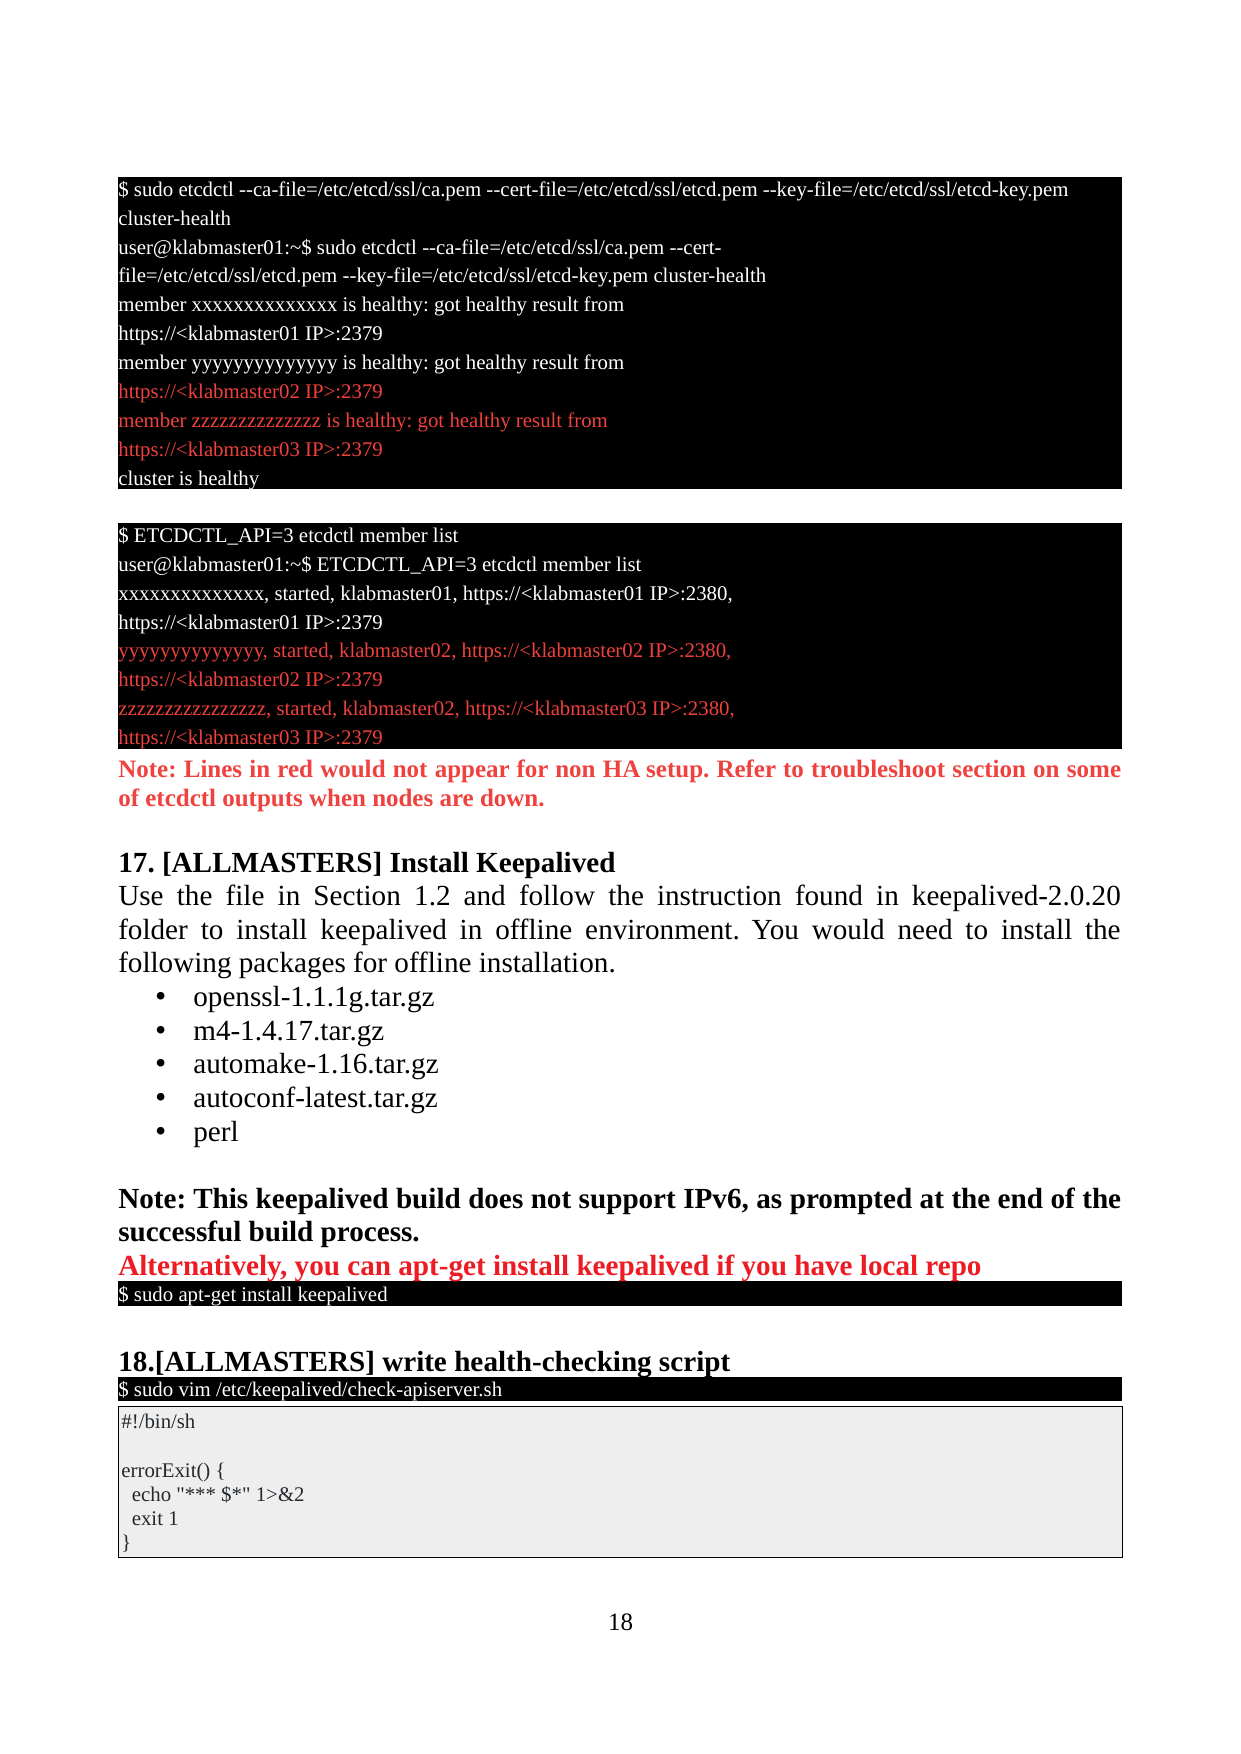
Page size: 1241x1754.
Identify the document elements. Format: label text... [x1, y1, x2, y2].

list autoconf-latest.tar.gz [156, 1080, 1122, 1114]
text exit 1 [119, 1502, 1122, 1527]
text 17. [ALLMASTERS] Install Keepalived [118, 845, 1122, 878]
text https://<klabmaster02 IP>:2379 [118, 379, 1122, 403]
text $ ETCDCTL_API=3 etcdctl member list [118, 523, 1122, 547]
text https://<klabmaster01 IP>:2379 [118, 609, 1122, 634]
text } [119, 1527, 1122, 1557]
list automake-1.16.tar.gz [156, 1046, 1122, 1080]
text member yyyyyyyyyyyyyy is healthy: got healthy result from [118, 350, 1122, 374]
text user@klabmaster01:~$ ETCDCTL_API=3 etcdctl member list [118, 552, 1122, 576]
text Alternatively, you can apt-get install keepalived if you have local repo [118, 1248, 1122, 1281]
text https://<klabmaster03 IP>:2379 [118, 437, 1122, 461]
text Note: This keepalived build does not support IPv6, as prompted at the end of the successful build process. [118, 1181, 1122, 1248]
text member zzzzzzzzzzzzzz is healthy: got healthy result from [118, 408, 1122, 432]
text $ sudo vim /etc/keepalived/check-apiserver.sh [118, 1377, 1122, 1401]
list perl [156, 1114, 1122, 1147]
list m4-1.4.17.tar.gz [156, 1013, 1122, 1046]
text yyyyyyyyyyyyyy, started, klabmaster02, https://<klabmaster02 IP>:2380, [118, 638, 1122, 662]
text 18.[ALLMASTERS] write health-checking script [118, 1344, 1122, 1377]
text $ sudo etcdctl --ca-file=/etc/etcd/ssl/ca.pem --cert-file=/etc/etcd/ssl/etcd.pem --key-file=/etc/etcd/ssl/etcd-key.pem cluster-health [118, 177, 1122, 230]
text errorExit() { [119, 1454, 1122, 1478]
text cluster is healthy [118, 465, 1122, 489]
list openssl-1.1.1g.tar.gz [156, 979, 1122, 1013]
text Note: Lines in red would not appear for non HA setup. Refer to troubleshoot section on some of etcdctl outputs when nodes are down. [118, 754, 1122, 811]
text xxxxxxxxxxxxxx, started, klabmaster01, https://<klabmaster01 IP>:2380, [118, 581, 1122, 605]
text zzzzzzzzzzzzzzzz, started, klabmaster02, https://<klabmaster03 IP>:2380, [118, 696, 1122, 720]
text echo "*** $*" 1>&2 [119, 1478, 1122, 1502]
text $ sudo apt-get install keepalived [118, 1281, 1122, 1306]
text Use the file in Section 1.2 and follow the instruction found in keepalived-2.0.20 folder to install keepalived in offline environment. You would need to install the following packages for offline installation. [118, 878, 1122, 979]
text #!/bin/sh [119, 1407, 1122, 1430]
text https://<klabmaster03 IP>:2379 [118, 725, 1122, 749]
text user@klabmaster01:~$ sudo etcdctl --ca-file=/etc/etcd/ssl/ca.pem --cert- [118, 234, 1122, 259]
text file=/etc/etcd/ssl/etcd.pem --key-file=/etc/etcd/ssl/etcd-key.pem cluster-health [118, 263, 1122, 287]
text member xxxxxxxxxxxxxx is healthy: got healthy result from [118, 292, 1122, 316]
text https://<klabmaster02 IP>:2379 [118, 667, 1122, 691]
text https://<klabmaster01 IP>:2379 [118, 321, 1122, 345]
